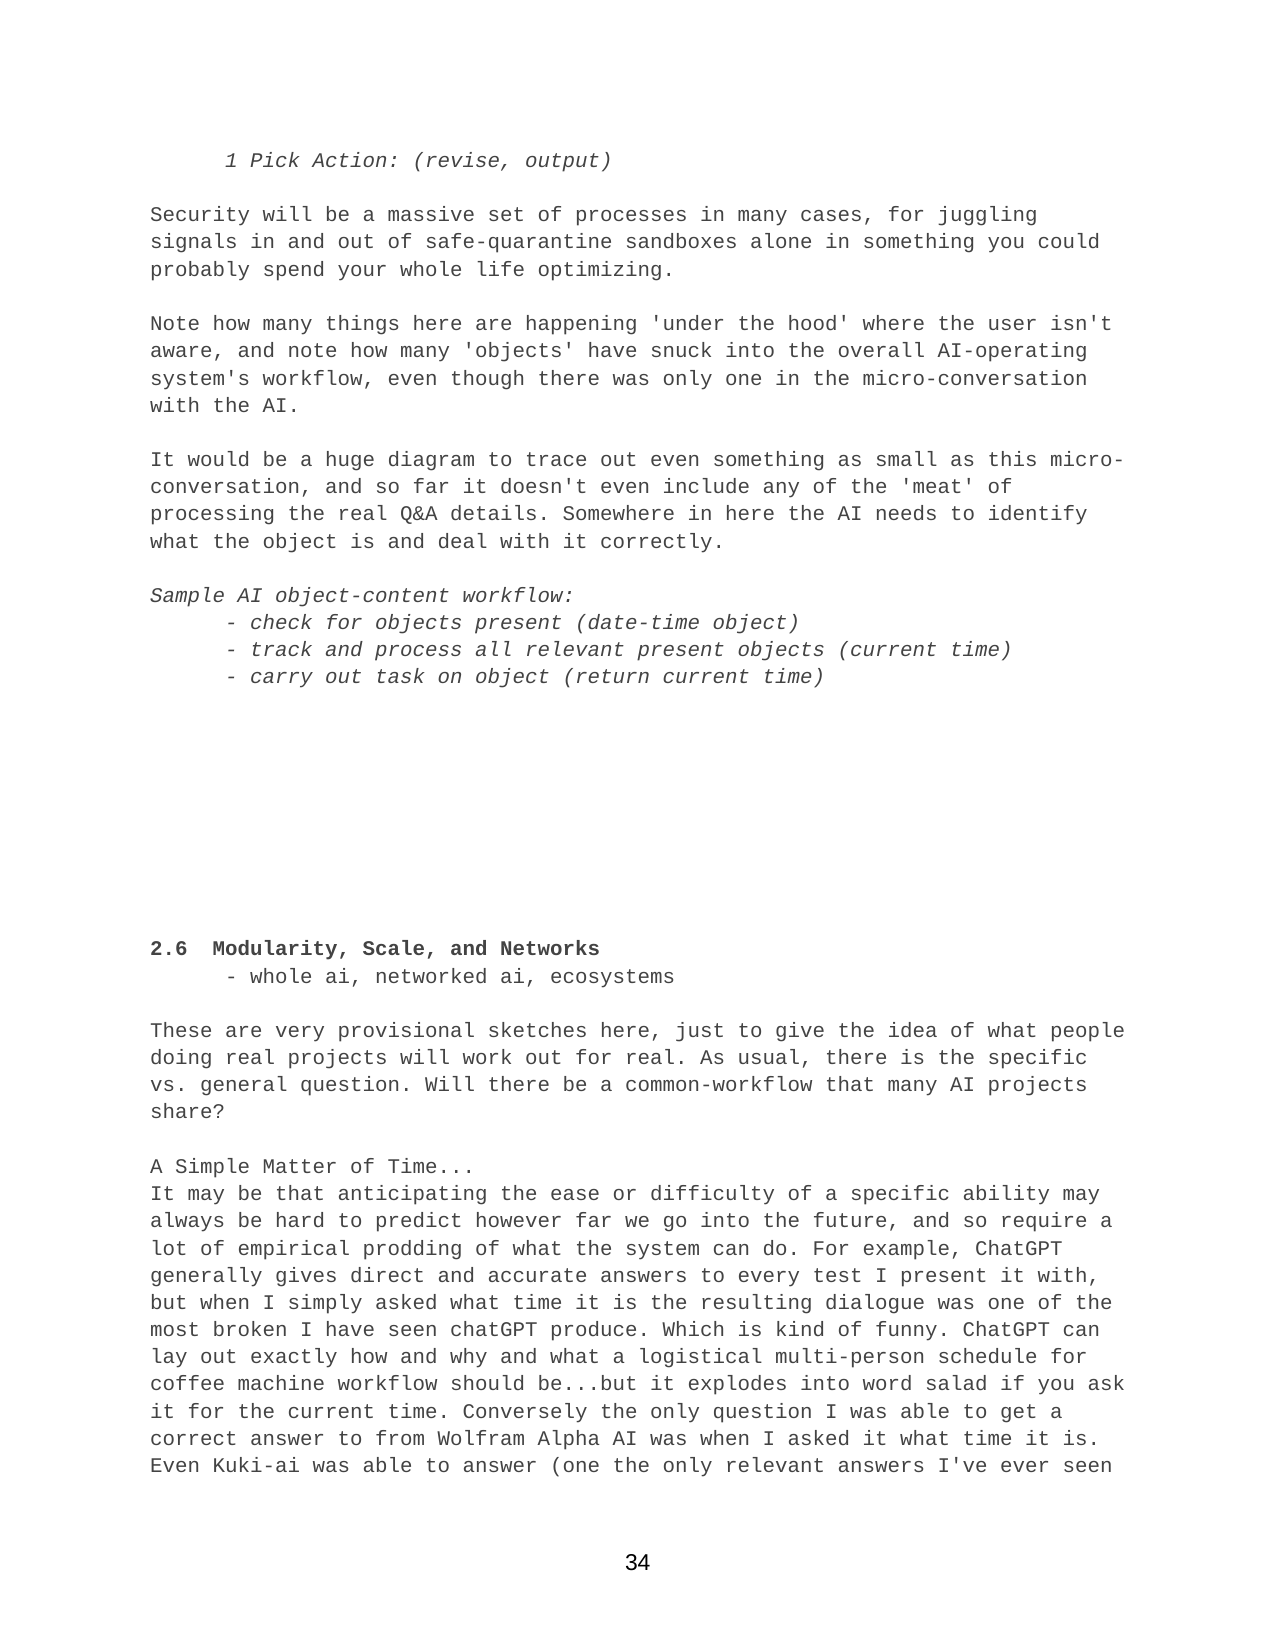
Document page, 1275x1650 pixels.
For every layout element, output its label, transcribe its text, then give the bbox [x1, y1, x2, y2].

text These are very provisional sketches here, just to give the idea of what people doing real projects will work out for real. As usual, there is the specific vs. general question. Will there be a common-workflow that many AI projects share? [150, 1020, 1125, 1125]
text Sample AI object-content workflow: [150, 585, 1125, 609]
text A Simple Matter of Time... [150, 1156, 1125, 1179]
text - track and process all relevant present objects (current time) [225, 639, 1125, 663]
text 2.6 Modularity, Scale, and Networks [150, 938, 1125, 962]
text - carry out task on object (return current time) [225, 667, 1125, 690]
text - check for objects present (date-time object) [225, 612, 1125, 636]
text Note how many things here are happening 'under the hood' where the user isn't aware, and note how many 'objects' have snuck into the overall AI-operating system's workflow, even though there was only one in the micro-conversation with the AI. [150, 313, 1125, 418]
text It would be a huge diagram to trace out even something as small as this micro-conversation, and so far it doesn't even include any of the 'meat' of processing the real Q&A details. Somewhere in here the AI needs to identify what the object is and deal with it correctly. [150, 449, 1125, 554]
text - whole ai, networked ai, ecosystems [150, 966, 1125, 989]
text Security will be a massive set of processes in many cases, for juggling signals in and out of safe-quarantine sandboxes alone in something you could probably spend your whole life optimizing. [150, 204, 1125, 282]
text 1 Pick Action: (revise, output) [225, 150, 1125, 174]
text It may be that anticipating the ease or difficulty of a specific ability may always be hard to predict however far we go into the future, and so require a lot of empirical prodding of what the system can do. For example, ChatGPT generally gives direct and accurate answers to every test I present it with, but when I simply asked what time it is the resulting dialogue was one of the most broken I have seen chatGPT produce. Which is kind of funny. ChatGPT can lay out exactly how and why and what a logistical multi-person schedule for coffee machine workflow should be...but it explodes into word salad if you ask it for the current time. Conversely the only question I was able to get a correct answer to from Wolfram Alpha AI was when I asked it what time it is. Even Kuki-ai was able to answer (one the only relevant answers I've ever seen [150, 1183, 1125, 1479]
